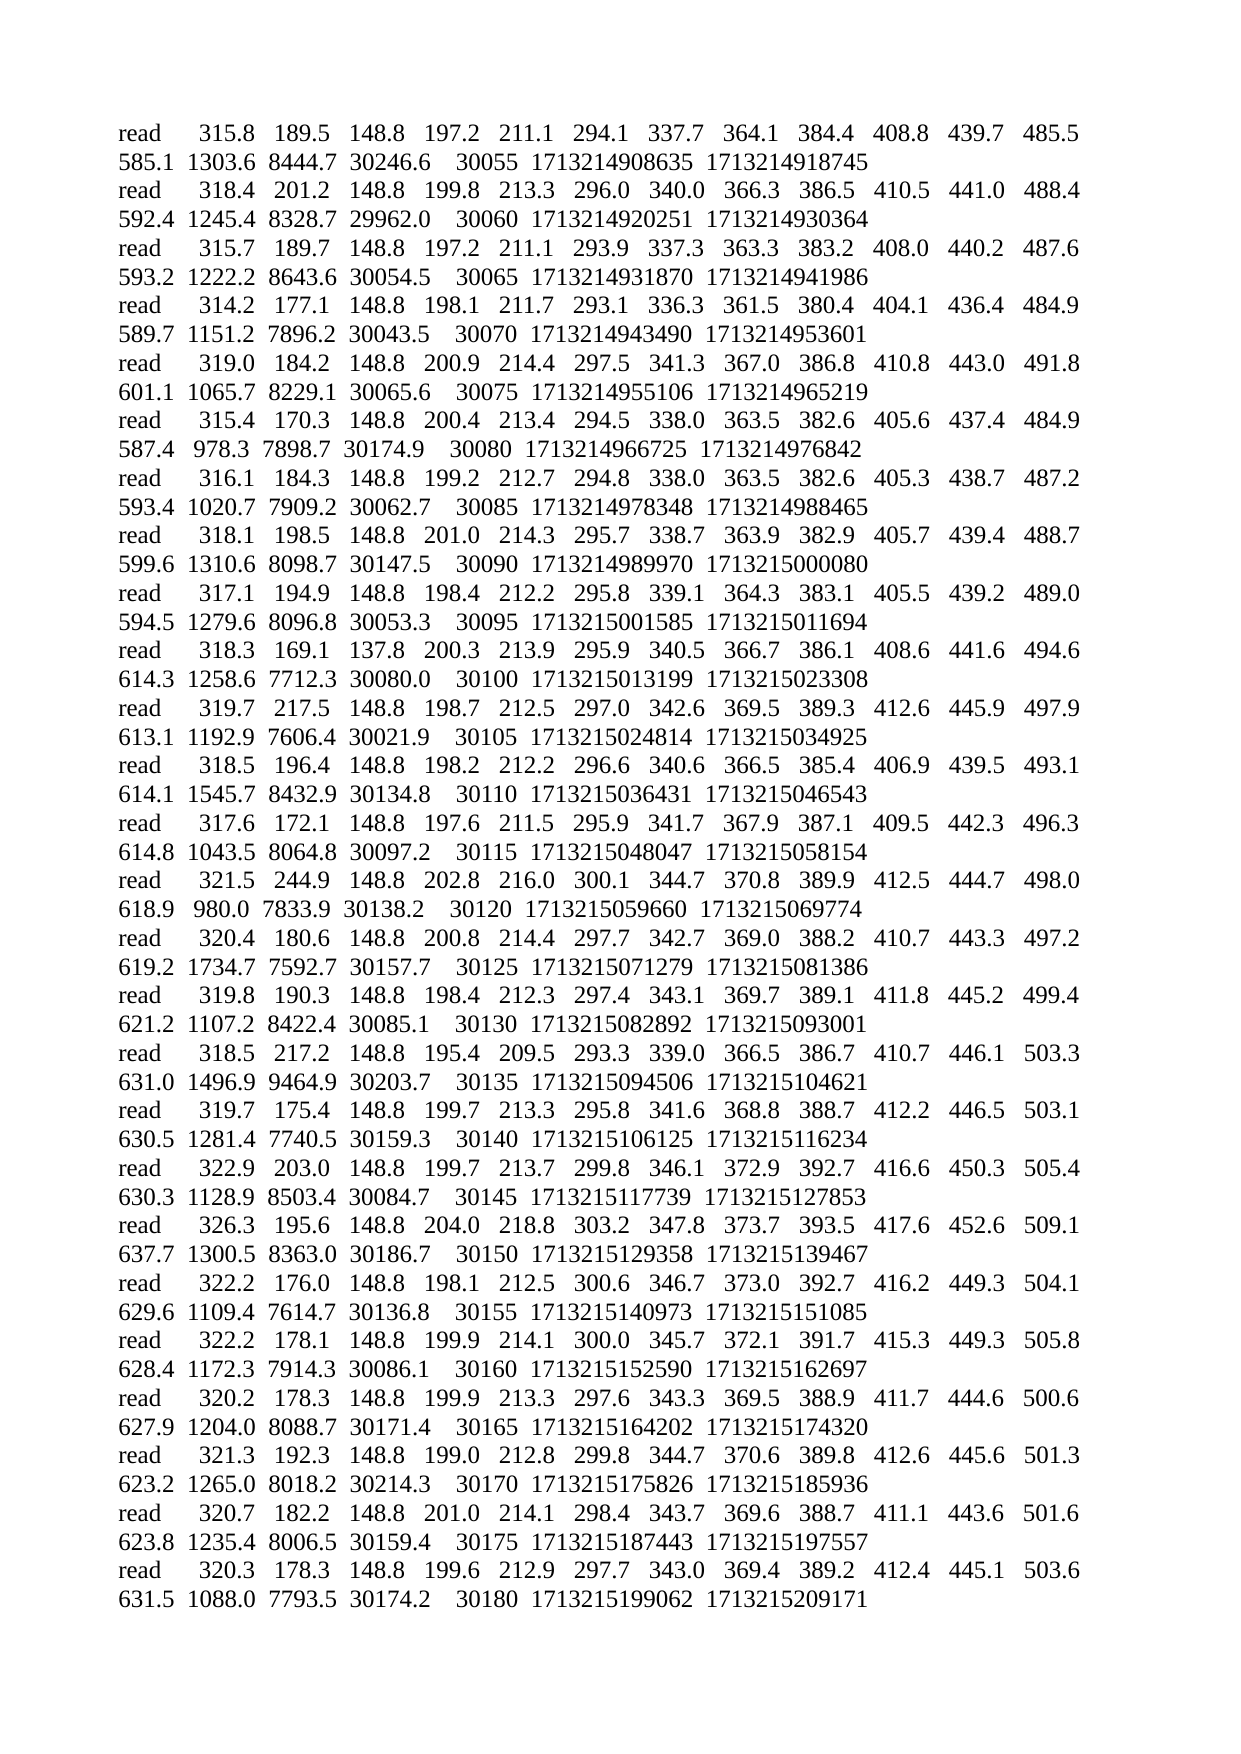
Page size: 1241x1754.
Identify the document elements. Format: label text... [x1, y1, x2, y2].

text read 321.5 244.9 148.8 202.8 216.0 300.1 344.7 370.8 389.9 412.5 444.7 498.0 618.9 980.0 7833.9 30138.2 30120 1713215059660 1713215069774 [118, 866, 1122, 923]
text read 326.3 195.6 148.8 204.0 218.8 303.2 347.8 373.7 393.5 417.6 452.6 509.1 637.7 1300.5 8363.0 30186.7 30150 1713215129358 1713215139467 [118, 1211, 1122, 1268]
text read 320.4 180.6 148.8 200.8 214.4 297.7 342.7 369.0 388.2 410.7 443.3 497.2 619.2 1734.7 7592.7 30157.7 30125 1713215071279 1713215081386 [118, 923, 1122, 981]
text read 318.5 217.2 148.8 195.4 209.5 293.3 339.0 366.5 386.7 410.7 446.1 503.3 631.0 1496.9 9464.9 30203.7 30135 1713215094506 1713215104621 [118, 1038, 1122, 1096]
text read 321.3 192.3 148.8 199.0 212.8 299.8 344.7 370.6 389.8 412.6 445.6 501.3 623.2 1265.0 8018.2 30214.3 30170 1713215175826 1713215185936 [118, 1441, 1122, 1498]
text read 319.7 175.4 148.8 199.7 213.3 295.8 341.6 368.8 388.7 412.2 446.5 503.1 630.5 1281.4 7740.5 30159.3 30140 1713215106125 1713215116234 [118, 1096, 1122, 1153]
text read 320.3 178.3 148.8 199.6 212.9 297.7 343.0 369.4 389.2 412.4 445.1 503.6 631.5 1088.0 7793.5 30174.2 30180 1713215199062 1713215209171 [118, 1556, 1122, 1613]
text read 322.2 176.0 148.8 198.1 212.5 300.6 346.7 373.0 392.7 416.2 449.3 504.1 629.6 1109.4 7614.7 30136.8 30155 1713215140973 1713215151085 [118, 1268, 1122, 1326]
text read 322.9 203.0 148.8 199.7 213.7 299.8 346.1 372.9 392.7 416.6 450.3 505.4 630.3 1128.9 8503.4 30084.7 30145 1713215117739 1713215127853 [118, 1153, 1122, 1211]
text read 317.6 172.1 148.8 197.6 211.5 295.9 341.7 367.9 387.1 409.5 442.3 496.3 614.8 1043.5 8064.8 30097.2 30115 1713215048047 1713215058154 [118, 808, 1122, 866]
text read 316.1 184.3 148.8 199.2 212.7 294.8 338.0 363.5 382.6 405.3 438.7 487.2 593.4 1020.7 7909.2 30062.7 30085 1713214978348 1713214988465 [118, 463, 1122, 521]
text read 314.2 177.1 148.8 198.1 211.7 293.1 336.3 361.5 380.4 404.1 436.4 484.9 589.7 1151.2 7896.2 30043.5 30070 1713214943490 1713214953601 [118, 291, 1122, 348]
text read 319.7 217.5 148.8 198.7 212.5 297.0 342.6 369.5 389.3 412.6 445.9 497.9 613.1 1192.9 7606.4 30021.9 30105 1713215024814 1713215034925 [118, 693, 1122, 751]
text read 318.1 198.5 148.8 201.0 214.3 295.7 338.7 363.9 382.9 405.7 439.4 488.7 599.6 1310.6 8098.7 30147.5 30090 1713214989970 1713215000080 [118, 521, 1122, 578]
text read 319.0 184.2 148.8 200.9 214.4 297.5 341.3 367.0 386.8 410.8 443.0 491.8 601.1 1065.7 8229.1 30065.6 30075 1713214955106 1713214965219 [118, 348, 1122, 406]
text read 319.8 190.3 148.8 198.4 212.3 297.4 343.1 369.7 389.1 411.8 445.2 499.4 621.2 1107.2 8422.4 30085.1 30130 1713215082892 1713215093001 [118, 981, 1122, 1038]
text read 318.4 201.2 148.8 199.8 213.3 296.0 340.0 366.3 386.5 410.5 441.0 488.4 592.4 1245.4 8328.7 29962.0 30060 1713214920251 1713214930364 [118, 176, 1122, 233]
text read 315.8 189.5 148.8 197.2 211.1 294.1 337.7 364.1 384.4 408.8 439.7 485.5 585.1 1303.6 8444.7 30246.6 30055 1713214908635 1713214918745 [118, 118, 1122, 176]
text read 315.4 170.3 148.8 200.4 213.4 294.5 338.0 363.5 382.6 405.6 437.4 484.9 587.4 978.3 7898.7 30174.9 30080 1713214966725 1713214976842 [118, 406, 1122, 463]
text read 318.3 169.1 137.8 200.3 213.9 295.9 340.5 366.7 386.1 408.6 441.6 494.6 614.3 1258.6 7712.3 30080.0 30100 1713215013199 1713215023308 [118, 636, 1122, 693]
text read 318.5 196.4 148.8 198.2 212.2 296.6 340.6 366.5 385.4 406.9 439.5 493.1 614.1 1545.7 8432.9 30134.8 30110 1713215036431 1713215046543 [118, 751, 1122, 808]
text read 317.1 194.9 148.8 198.4 212.2 295.8 339.1 364.3 383.1 405.5 439.2 489.0 594.5 1279.6 8096.8 30053.3 30095 1713215001585 1713215011694 [118, 578, 1122, 636]
text read 320.2 178.3 148.8 199.9 213.3 297.6 343.3 369.5 388.9 411.7 444.6 500.6 627.9 1204.0 8088.7 30171.4 30165 1713215164202 1713215174320 [118, 1383, 1122, 1441]
text read 315.7 189.7 148.8 197.2 211.1 293.9 337.3 363.3 383.2 408.0 440.2 487.6 593.2 1222.2 8643.6 30054.5 30065 1713214931870 1713214941986 [118, 233, 1122, 291]
text read 320.7 182.2 148.8 201.0 214.1 298.4 343.7 369.6 388.7 411.1 443.6 501.6 623.8 1235.4 8006.5 30159.4 30175 1713215187443 1713215197557 [118, 1498, 1122, 1556]
text read 322.2 178.1 148.8 199.9 214.1 300.0 345.7 372.1 391.7 415.3 449.3 505.8 628.4 1172.3 7914.3 30086.1 30160 1713215152590 1713215162697 [118, 1326, 1122, 1383]
